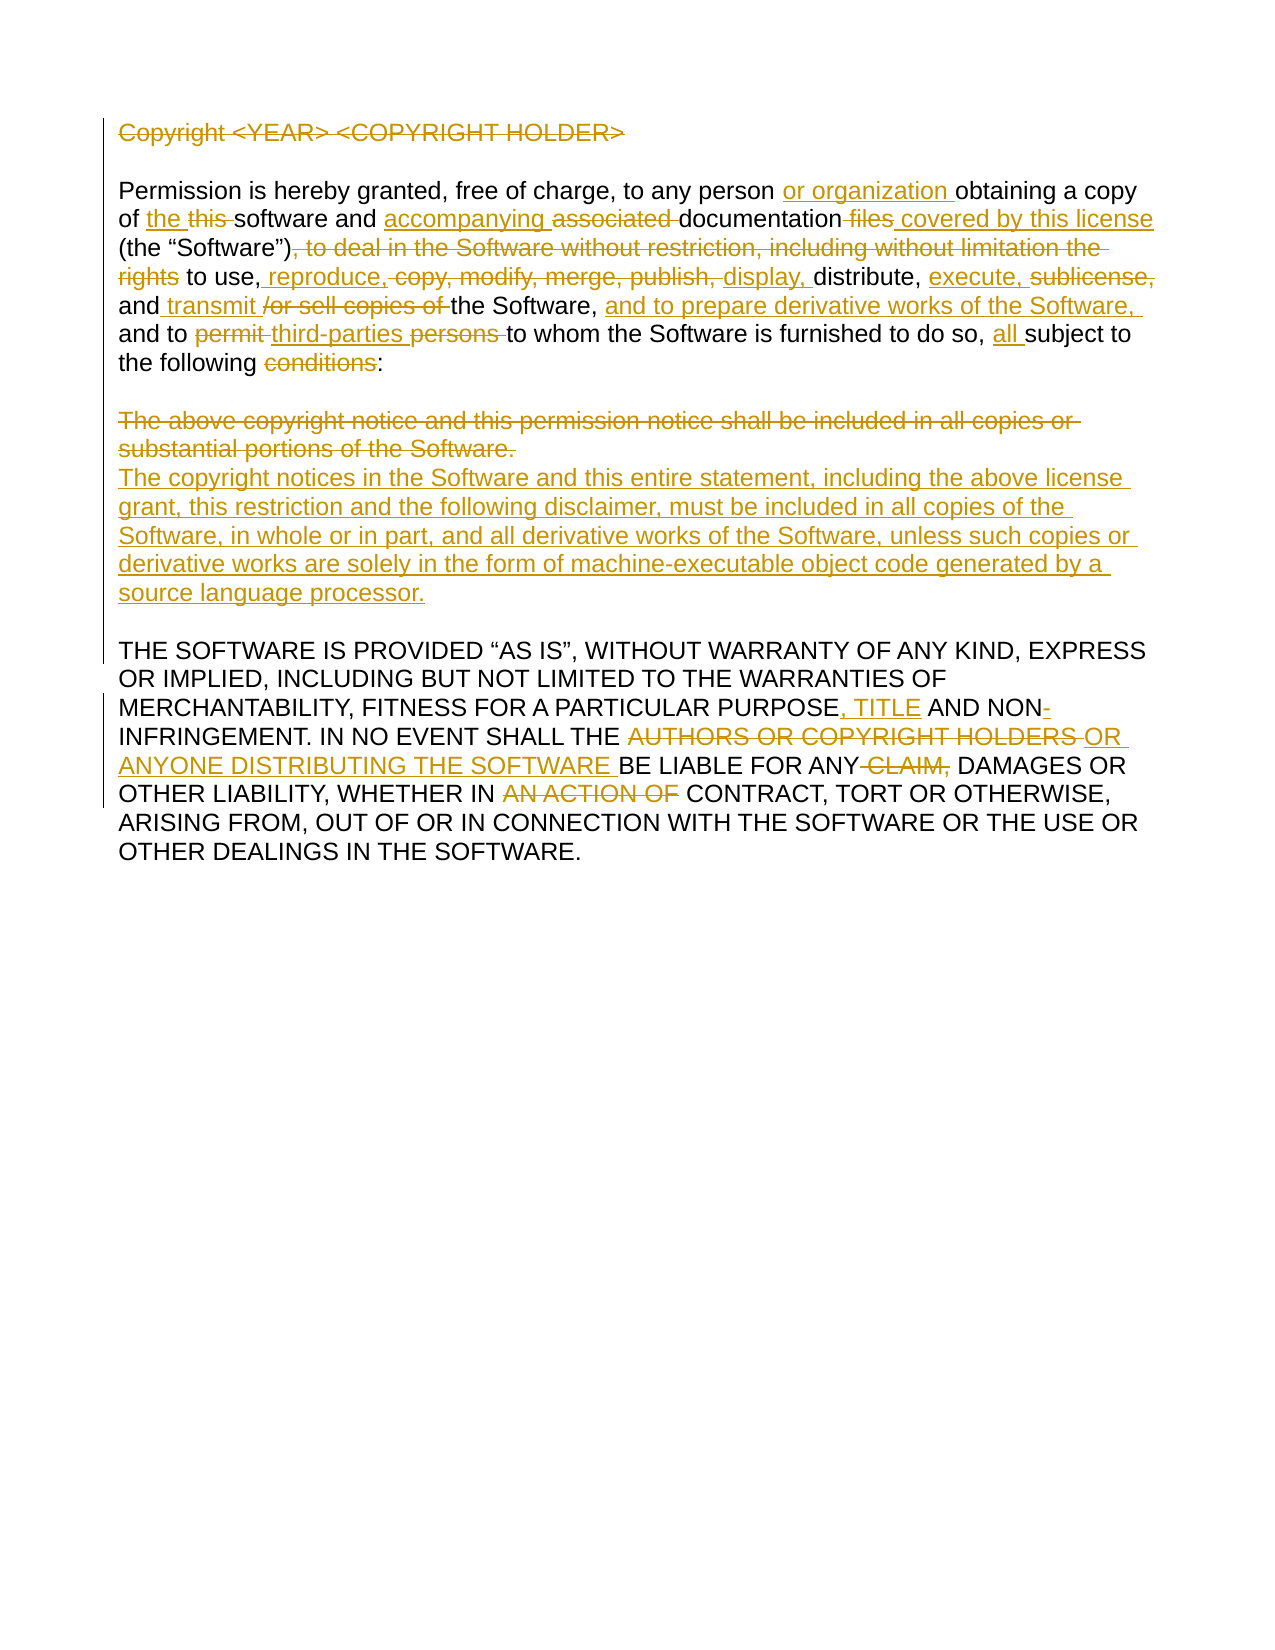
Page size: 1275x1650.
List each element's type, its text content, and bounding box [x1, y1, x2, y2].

text Permission is hereby granted, free of charge, to any person or organization obtaining a copy of the software and accompanying documentation covered by this license(the “Software”) to use, reproduce,display, distribute, execute, and transmit the Software, and to prepare derivative works of the Software, and to third-parties to whom the Software is furnished to do so, all subject to the following :The copyright notices in the Software and this entire statement, including the above license grant, this restriction and the following disclaimer, must be included in all copies of the Software, in whole or in part, and all derivative works of the Software, unless such copies or derivative works are solely in the form of machine-executable object code generated by a source language processor. [118, 118, 1157, 147]
text THE SOFTWARE IS PROVIDED “AS IS”, WITHOUT WARRANTY OF ANY KIND, EXPRESS OR IMPLIED, INCLUDING BUT NOT LIMITED TO THE WARRANTIES OF MERCHANTABILITY, FITNESS FOR A PARTICULAR PURPOSE, TITLE AND NON-INFRINGEMENT. IN NO EVENT SHALL THE OR ANYONE DISTRIBUTING THE SOFTWARE BE LIABLE FOR ANY DAMAGES OR OTHER LIABILITY, WHETHER IN CONTRACT, TORT OR OTHERWISE, ARISING FROM, OUT OF OR IN CONNECTION WITH THE SOFTWARE OR THE USE OR OTHER DEALINGS IN THE SOFTWARE. [118, 607, 1157, 636]
